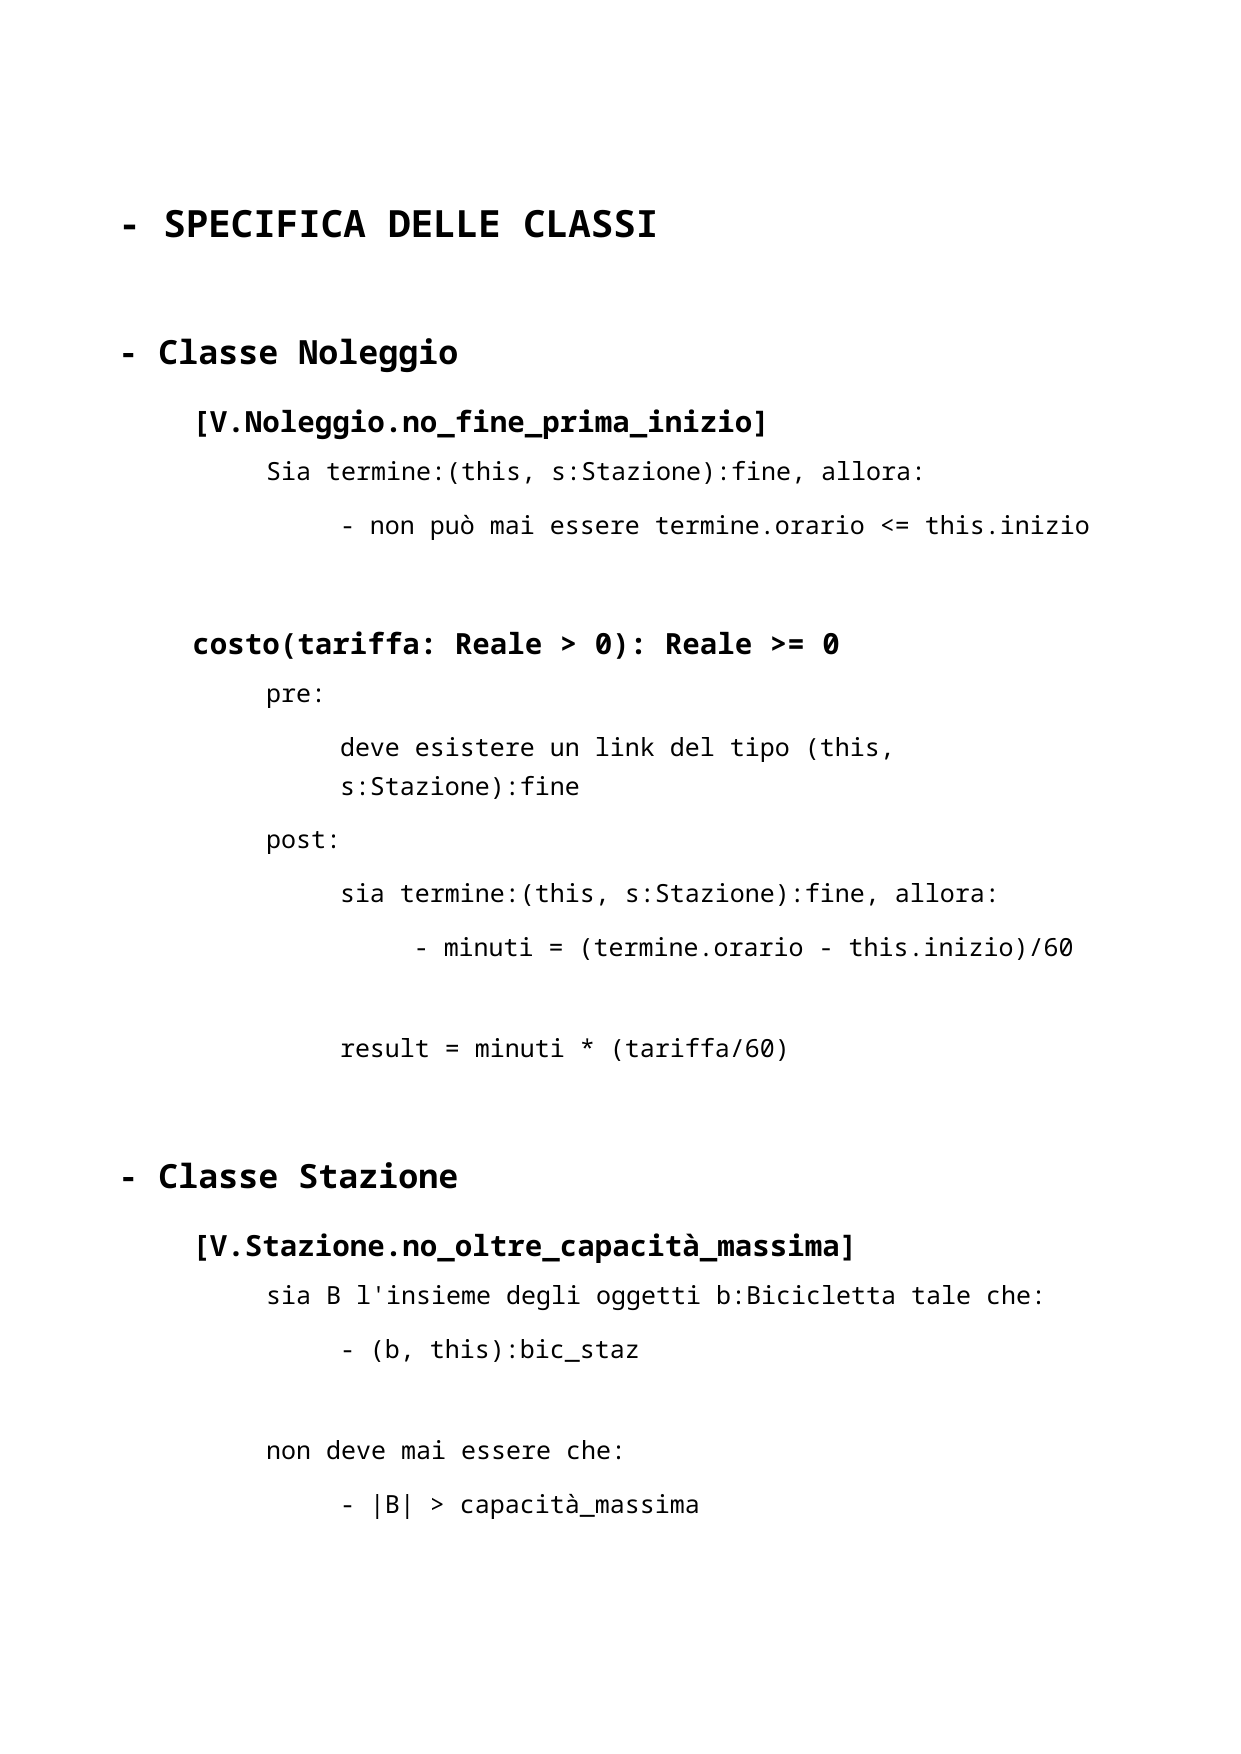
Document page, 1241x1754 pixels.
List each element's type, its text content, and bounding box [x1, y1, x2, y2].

subtitle - SPECIFICA DELLE CLASSI [118, 197, 1122, 248]
text sia termine:(this, s:Stazione):fine, allora: [118, 876, 1122, 910]
subtitle - Classe Stazione [118, 1153, 1122, 1198]
text - |B| > capacità_massima [118, 1487, 1122, 1521]
subtitle - Classe Noleggio [118, 329, 1122, 374]
text deve esistere un link del tipo (this, s:Stazione):fine [118, 729, 1122, 802]
text - (b, this):bic_staz [118, 1332, 1122, 1366]
text pre: [118, 675, 1122, 709]
text non deve mai essere che: [118, 1433, 1122, 1467]
text - non può mai essere termine.orario <= this.inizio [118, 507, 1122, 541]
text - minuti = (termine.orario - this.inizio)/60 [118, 929, 1122, 964]
subtitle costo(tariffa: Reale > 0): Reale >= 0 [118, 623, 1122, 663]
subtitle [V.Stazione.no_oltre_capacità_massima] [118, 1226, 1122, 1265]
text Sia termine:(this, s:Stazione):fine, allora: [118, 453, 1122, 488]
text sia B l'insieme degli oggetti b:Bicicletta tale che: [118, 1278, 1122, 1312]
text post: [118, 822, 1122, 856]
text result = minuti * (tariffa/60) [118, 1031, 1122, 1065]
subtitle [V.Noleggio.no_fine_prima_inizio] [118, 401, 1122, 441]
